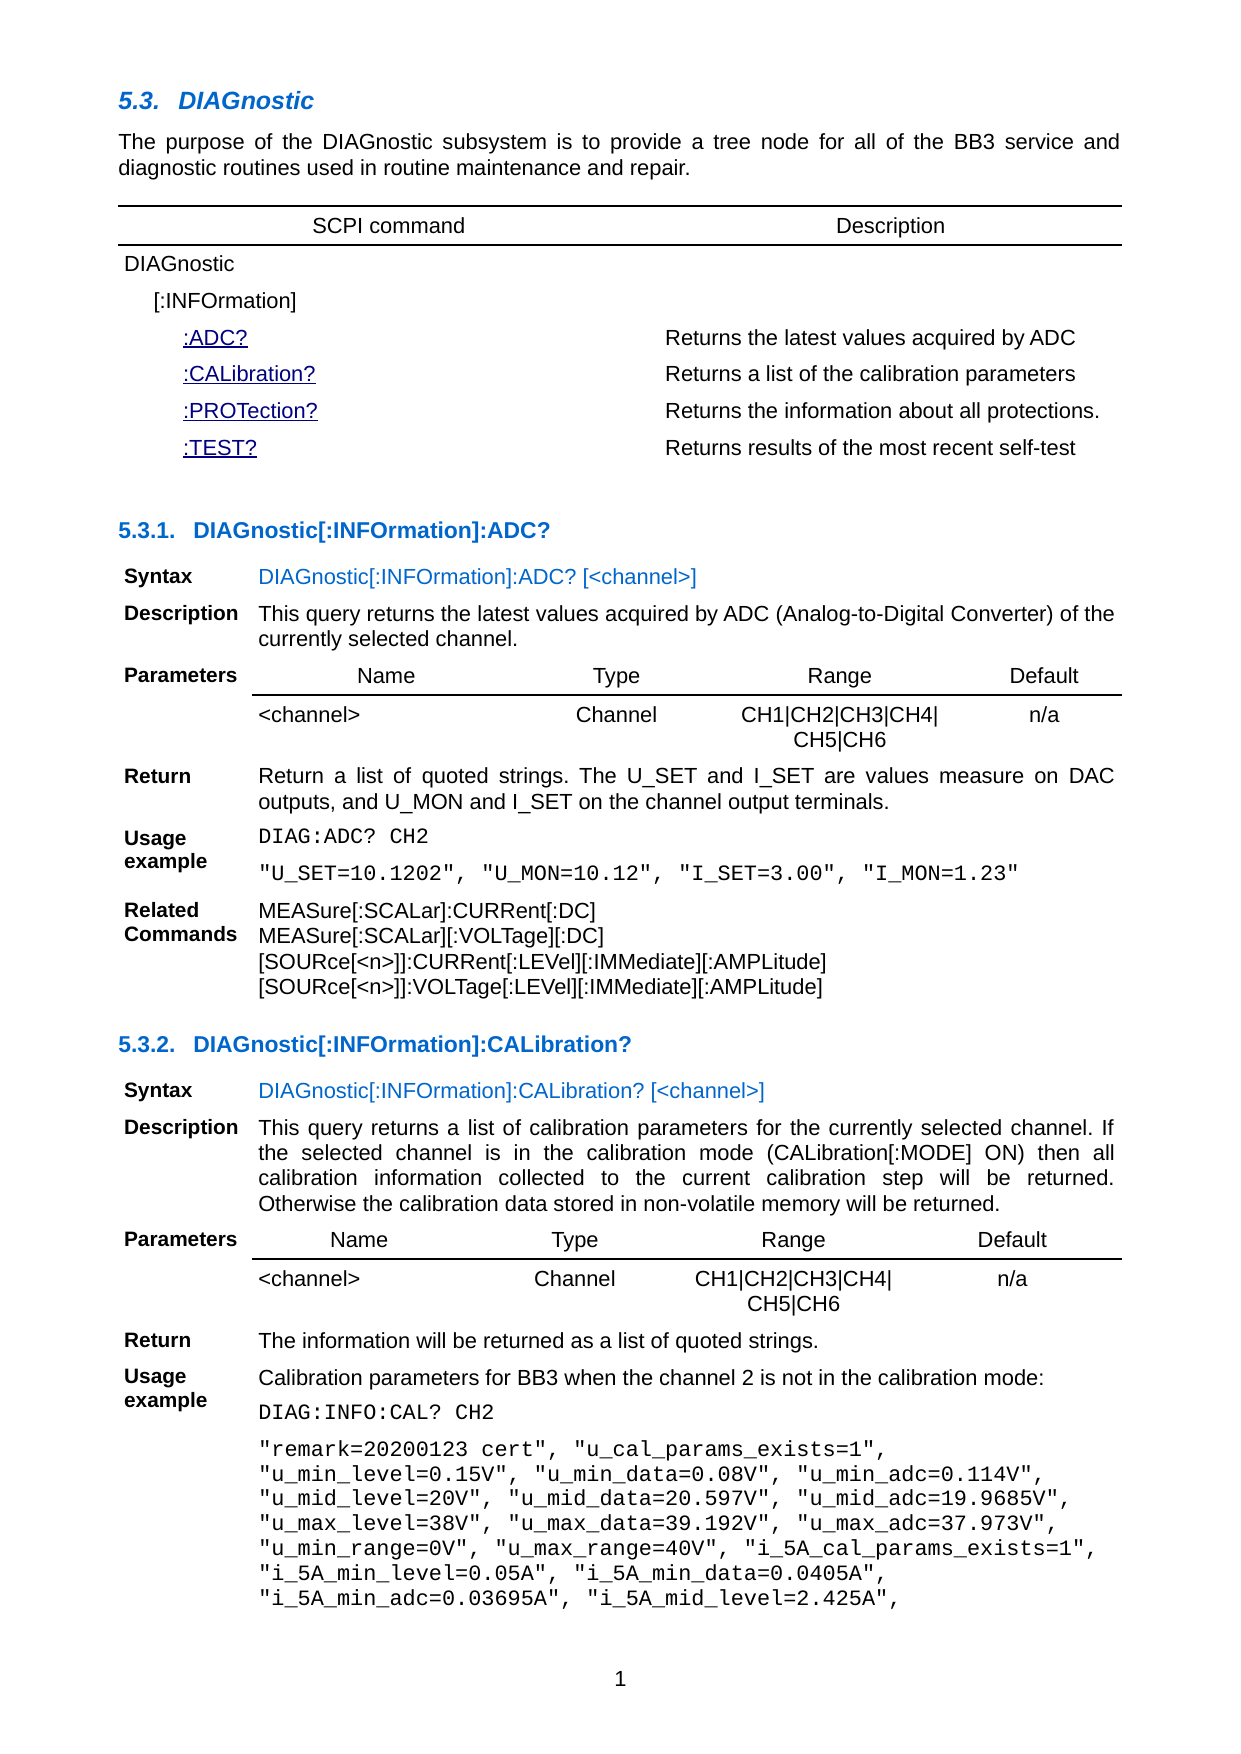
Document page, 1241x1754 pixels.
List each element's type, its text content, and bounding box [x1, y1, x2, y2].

table_header Description [659, 207, 1122, 243]
table_cell Calibration parameters for BB3 when the channel 2 is not in the calibration mode: DIAG:INFO:CAL? CH2 "remark=20200123 cert", "u_cal_params_exists=1", "u_min_level=0.15V", "u_min_data=0.08V", "u_min_adc=0.114V", "u_mid_level=20V", "u_mid_data=20.597V", "u_mid_adc=19.9685V", "u_max_level=38V", "u_max_data=39.192V", "u_max_adc=37.973V", "u_min_range=0V", "u_max_range=40V", "i_5A_cal_params_exists=1", "i_5A_min_level=0.05A", "i_5A_min_data=0.0405A", "i_5A_min_adc=0.03695A", "i_5A_mid_level=2.425A", [252, 1359, 1122, 1617]
table_cell The information will be returned as a list of quoted strings. [252, 1322, 1122, 1359]
table_header SCPI command [118, 207, 659, 243]
table_cell Returns the information about all protections. [659, 392, 1122, 429]
table_cell DIAGnostic [118, 246, 659, 282]
table_cell :PROTection? [118, 392, 659, 429]
text The purpose of the DIAGnostic subsystem is to provide a tree node for all of the BB3 service and diagnostic routines used in routine maintenance and repair. [118, 129, 1122, 179]
table_cell :TEST? [118, 429, 659, 466]
table_cell Range [684, 1221, 903, 1258]
table_cell <channel> [252, 1260, 465, 1322]
table_cell [:INFOrmation] [118, 282, 659, 319]
table_cell :CALibration? [118, 356, 659, 392]
subtitle DIAGnostic[:INFOrmation]:ADC? [118, 517, 1122, 544]
table_cell Range [713, 657, 966, 694]
table_cell Returns a list of the calibration parameters [659, 356, 1122, 392]
table_cell Related Commands [118, 893, 252, 1005]
table_cell :ADC? [118, 319, 659, 356]
table_cell Name [252, 1221, 465, 1258]
table_cell Channel [465, 1260, 684, 1322]
table_header Syntax [118, 559, 252, 595]
table_cell n/a [903, 1260, 1122, 1322]
table_cell CH1|CH2|CH3|CH4|CH5|CH6 [713, 696, 966, 758]
table_cell Usage example [118, 1359, 252, 1617]
table_cell Usage example [118, 820, 252, 892]
table_cell Type [465, 1221, 684, 1258]
table_cell DIAG:ADC? CH2 "U_SET=10.1202", "U_MON=10.12", "I_SET=3.00", "I_MON=1.23" [252, 820, 1122, 892]
table_cell Channel [520, 696, 713, 758]
table_cell This query returns the latest values acquired by ADC (Analog-to-Digital Converter) of the currently selected channel. [252, 595, 1122, 657]
table_cell <channel> [252, 696, 520, 758]
table_cell Name [252, 657, 520, 694]
table_cell n/a [966, 696, 1122, 758]
table_cell Type [520, 657, 713, 694]
table_cell Parameters [118, 657, 252, 758]
subtitle DIAGnostic[:INFOrmation]:CALibration? [118, 1031, 1122, 1058]
table_header Syntax [118, 1073, 252, 1109]
table_cell Default [966, 657, 1122, 694]
table_cell [659, 282, 1122, 319]
table_cell Return [118, 758, 252, 819]
table_cell MEASure[:SCALar]:CURRent[:DC] MEASure[:SCALar][:VOLTage][:DC] [SOURce[<n>]]:CURRent[:LEVel][:IMMediate][:AMPLitude] [SOURce[<n>]]:VOLTage[:LEVel][:IMMediate][:AMPLitude] [252, 893, 1122, 1005]
table_cell This query returns a list of calibration parameters for the currently selected channel. If the selected channel is in the calibration mode (CALibration[:MODE] ON) then all calibration information collected to the current calibration step will be returned. Otherwise the calibration data stored in non-volatile memory will be returned. [252, 1109, 1122, 1221]
table_cell Parameters [118, 1221, 252, 1322]
table_cell Return a list of quoted strings. The U_SET and I_SET are values measure on DAC outputs, and U_MON and I_SET on the channel output terminals. [252, 758, 1122, 819]
table_cell [659, 246, 1122, 282]
table_cell Return [118, 1322, 252, 1359]
table_header DIAGnostic[:INFOrmation]:CALibration? [<channel>] [252, 1073, 1122, 1109]
table_cell CH1|CH2|CH3|CH4|CH5|CH6 [684, 1260, 903, 1322]
table_header DIAGnostic[:INFOrmation]:ADC? [<channel>] [252, 559, 1122, 595]
table_cell Description [118, 1109, 252, 1221]
table_cell Returns results of the most recent self-test [659, 429, 1122, 466]
table_cell Default [903, 1221, 1122, 1258]
table_cell Returns the latest values acquired by ADC [659, 319, 1122, 356]
table_cell Description [118, 595, 252, 657]
subtitle DIAGnostic [118, 86, 1122, 114]
